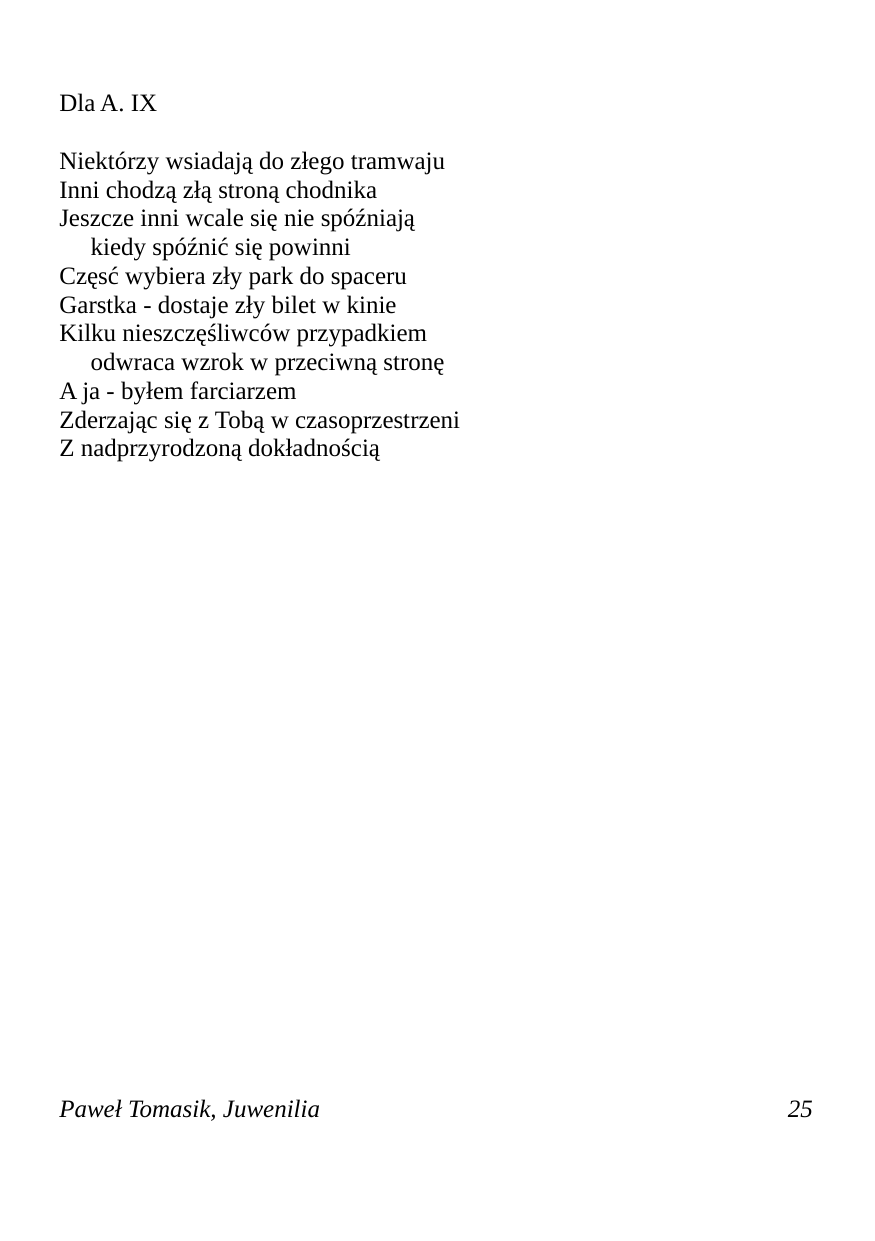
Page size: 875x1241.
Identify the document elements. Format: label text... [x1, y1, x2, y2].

text Kilku nieszczęśliwców przypadkiem [59, 318, 815, 347]
text Jeszcze inni wcale się nie spóźniają [59, 203, 815, 232]
text odwraca wzrok w przeciwną stronę [59, 347, 815, 376]
text A ja - byłem farciarzem [59, 376, 815, 405]
text Garstka - dostaje zły bilet w kinie [59, 290, 815, 318]
text Dla A. IX [59, 88, 815, 117]
text Zderzając się z Tobą w czasoprzestrzeni [59, 405, 815, 433]
text Niektórzy wsiadają do złego tramwaju [59, 146, 815, 175]
text Częsć wybiera zły park do spaceru [59, 261, 815, 290]
text kiedy spóźnić się powinni [59, 232, 815, 261]
text Z nadprzyrodzoną dokładnością [59, 433, 815, 462]
text Inni chodzą złą stroną chodnika [59, 175, 815, 203]
